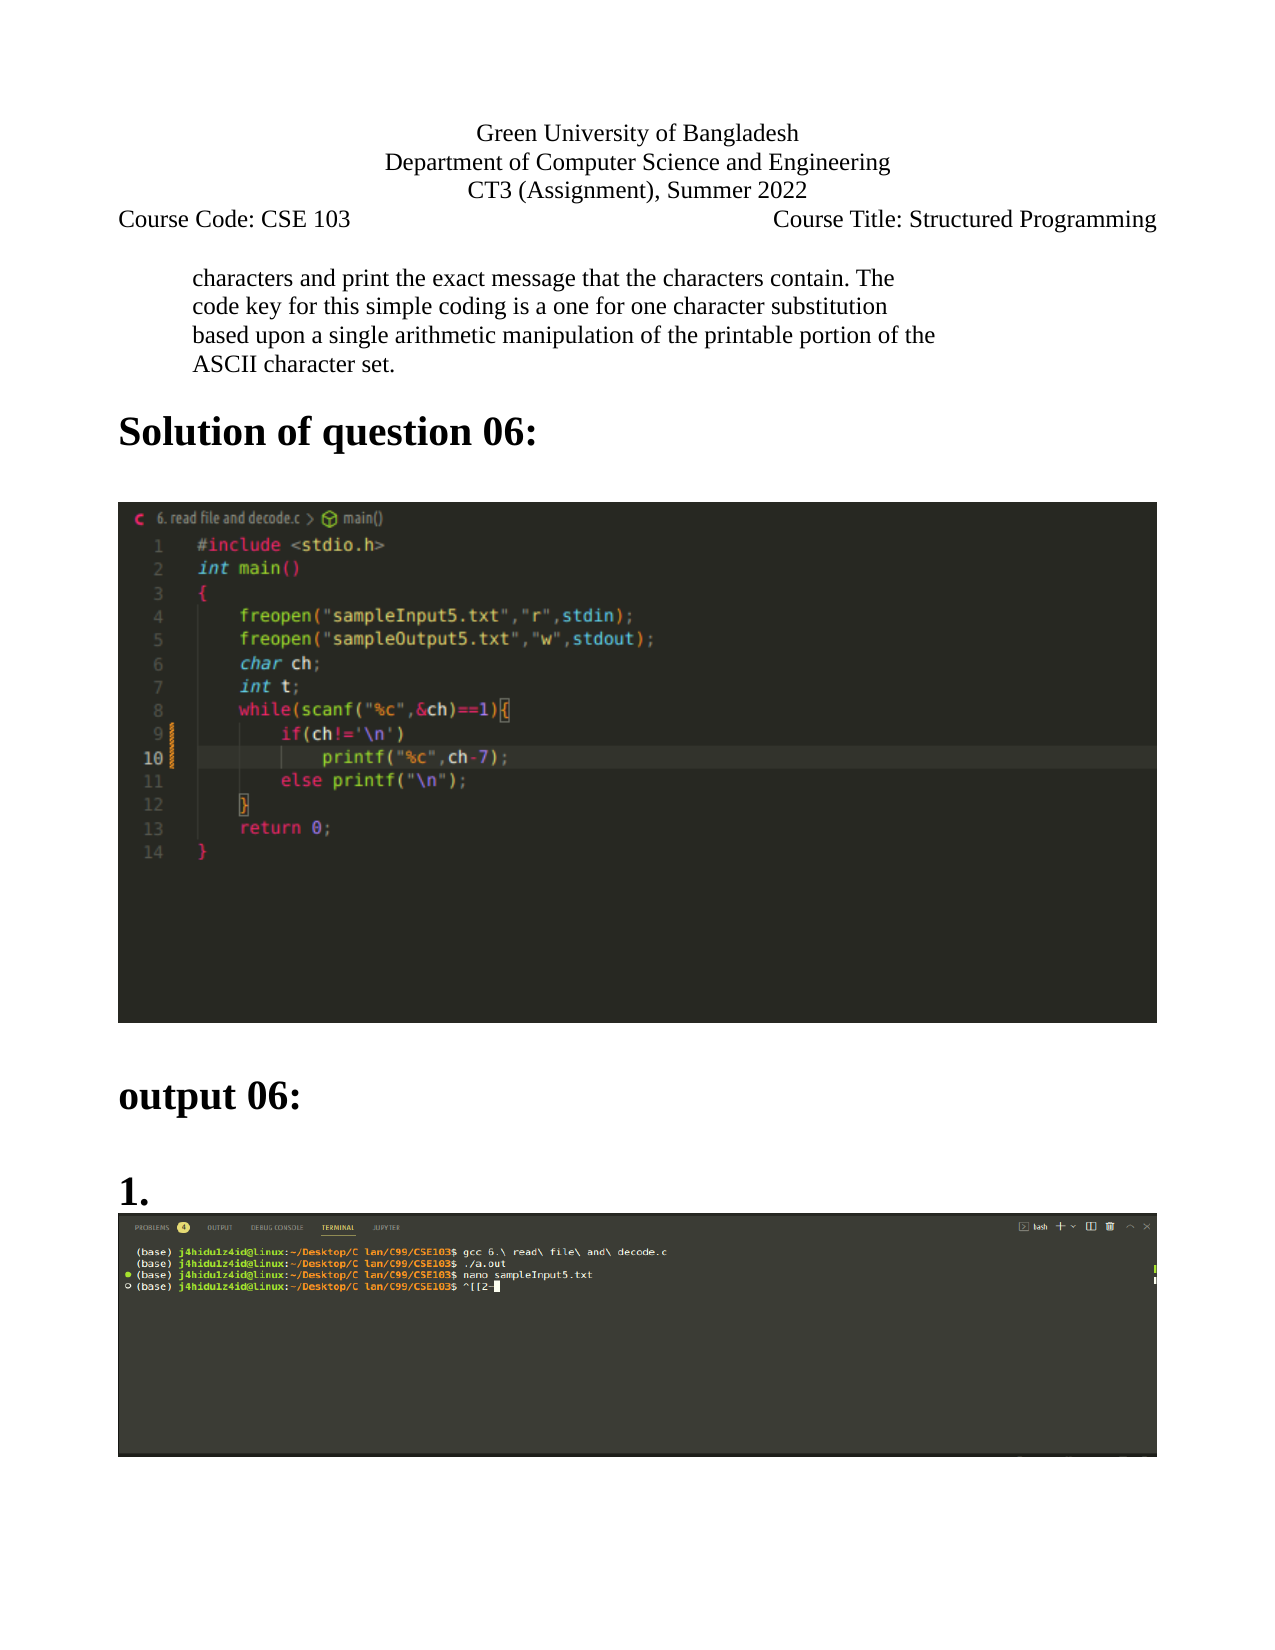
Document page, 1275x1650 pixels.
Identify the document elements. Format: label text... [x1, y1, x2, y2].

text output 06: [118, 1070, 1157, 1118]
text based upon a single arithmetic manipulation of the printable portion of the [118, 320, 1157, 349]
text characters and print the exact message that the characters contain. The [118, 263, 1157, 291]
picture [118, 502, 1157, 1023]
picture [118, 1213, 1157, 1457]
text 1. [118, 1166, 1157, 1213]
text ASCII character set. [118, 349, 1157, 378]
text Solution of question 06: [118, 406, 1157, 454]
text code key for this simple coding is a one for one character substitution [118, 291, 1157, 320]
